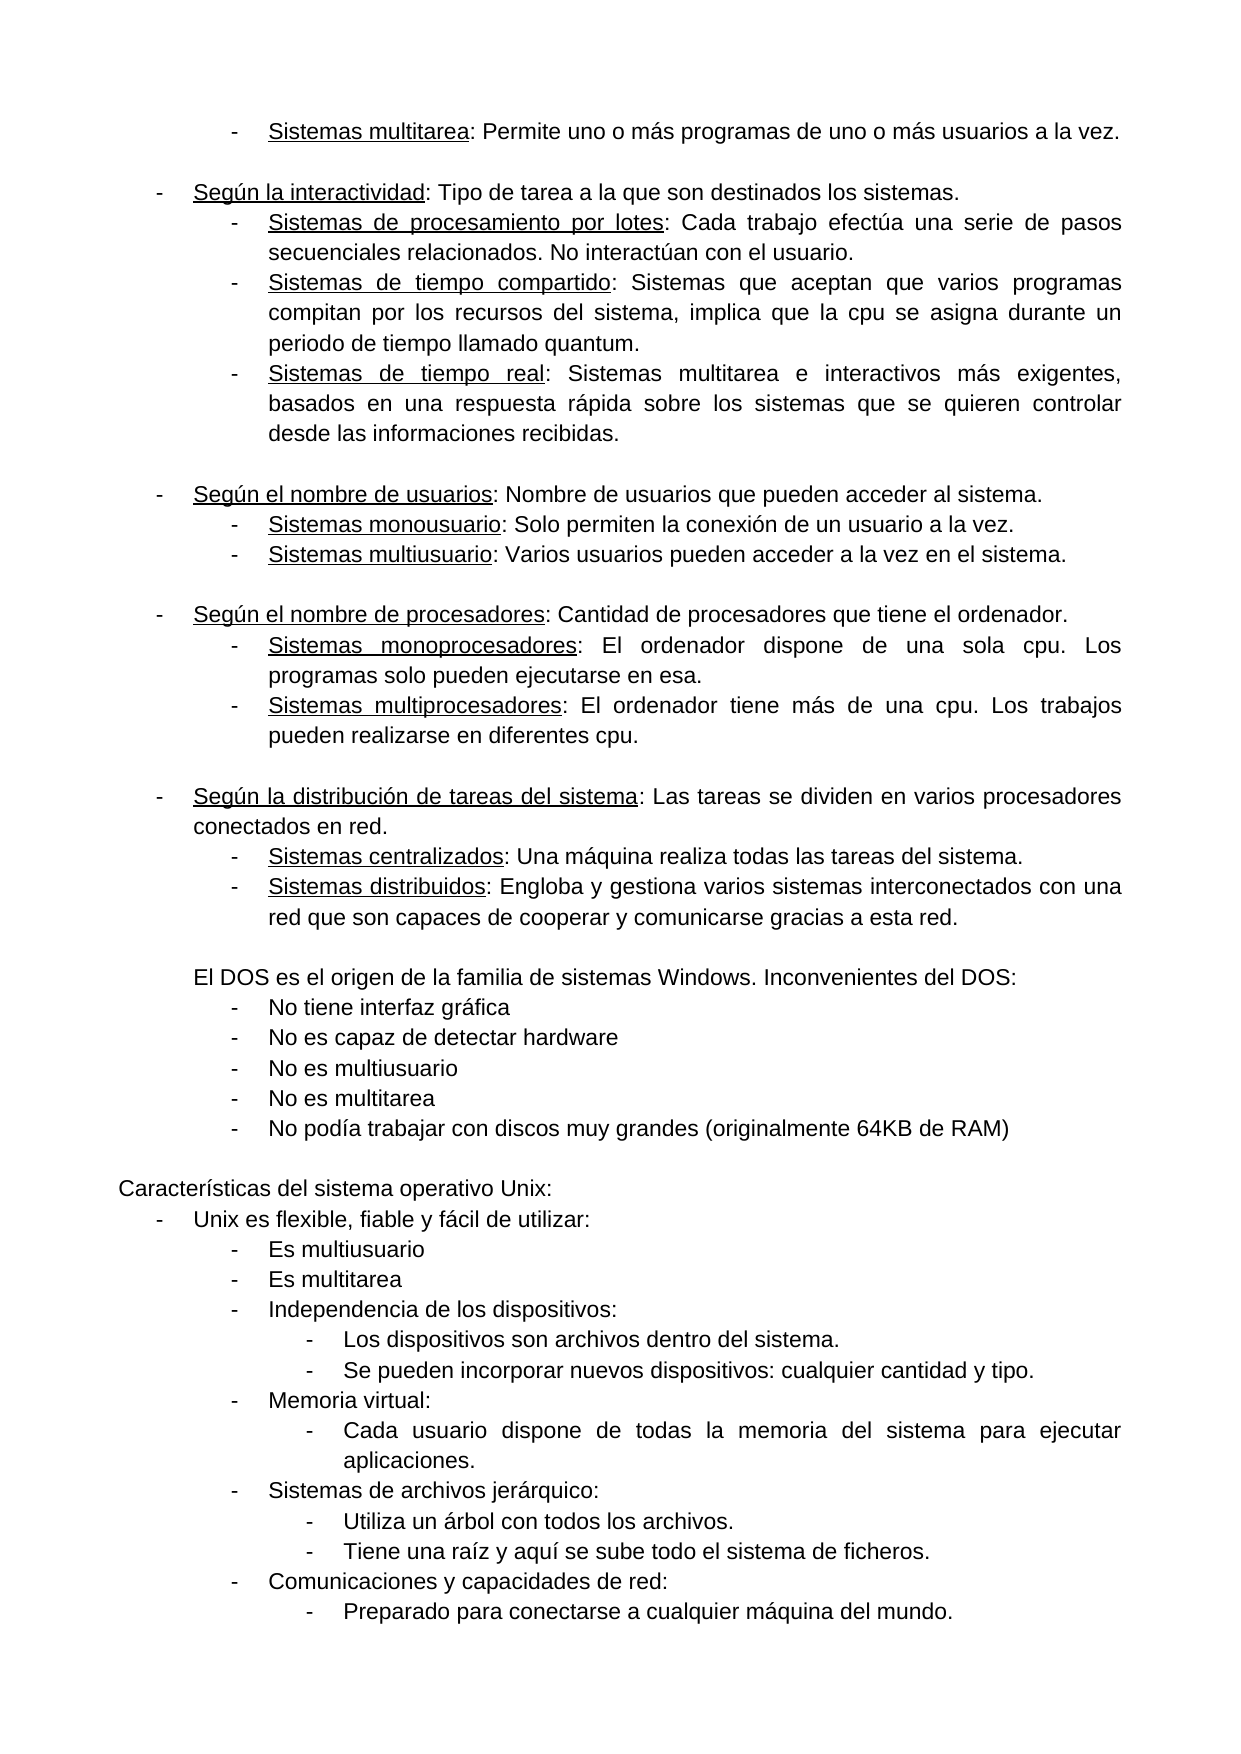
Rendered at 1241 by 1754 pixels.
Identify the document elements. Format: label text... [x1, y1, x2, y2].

list No es multiusuario [231, 1054, 1122, 1081]
list Sistemas multiprocesadores: El ordenador tiene más de una cpu. Los trabajos pueden realizarse en diferentes cpu. [231, 692, 1122, 748]
list No tiene interfaz gráfica [231, 994, 1122, 1020]
list Según el nombre de usuarios: Nombre de usuarios que pueden acceder al sistema. [156, 481, 1122, 507]
list Se pueden incorporar nuevos dispositivos: cualquier cantidad y tipo. [306, 1357, 1122, 1383]
list Preparado para conectarse a cualquier máquina del mundo. [306, 1598, 1122, 1624]
list Es multiusuario [231, 1236, 1122, 1262]
list Comunicaciones y capacidades de red: [231, 1568, 1122, 1594]
list Sistemas multitarea: Permite uno o más programas de uno o más usuarios a la vez. [231, 118, 1122, 144]
list Sistemas monousuario: Solo permiten la conexión de un usuario a la vez. [231, 511, 1122, 537]
list Sistemas centralizados: Una máquina realiza todas las tareas del sistema. [231, 843, 1122, 869]
list Sistemas de archivos jerárquico: [231, 1477, 1122, 1504]
list Según la interactividad: Tipo de tarea a la que son destinados los sistemas. [156, 178, 1122, 205]
list No es capaz de detectar hardware [231, 1024, 1122, 1051]
list Según el nombre de procesadores: Cantidad de procesadores que tiene el ordenador. [156, 601, 1122, 628]
list Memoria virtual: [231, 1387, 1122, 1413]
list Independencia de los dispositivos: [231, 1296, 1122, 1322]
text Características del sistema operativo Unix: [118, 1175, 1122, 1202]
list Sistemas de procesamiento por lotes: Cada trabajo efectúa una serie de pasos secuenciales relacionados. No interactúan con el usuario. [231, 209, 1122, 265]
list Unix es flexible, fiable y fácil de utilizar: [156, 1206, 1122, 1232]
list Es multitarea [231, 1266, 1122, 1292]
text El DOS es el origen de la familia de sistemas Windows. Inconvenientes del DOS: [118, 964, 1122, 990]
list No es multitarea [231, 1085, 1122, 1111]
list Tiene una raíz y aquí se sube todo el sistema de ficheros. [306, 1538, 1122, 1564]
list Utiliza un árbol con todos los archivos. [306, 1508, 1122, 1534]
list No podía trabajar con discos muy grandes (originalmente 64KB de RAM) [231, 1115, 1122, 1141]
list Sistemas multiusuario: Varios usuarios pueden acceder a la vez en el sistema. [231, 541, 1122, 567]
list Los dispositivos son archivos dentro del sistema. [306, 1326, 1122, 1353]
list Sistemas distribuidos: Engloba y gestiona varios sistemas interconectados con una red que son capaces de cooperar y comunicarse gracias a esta red. [231, 873, 1122, 930]
list Sistemas monoprocesadores: El ordenador dispone de una sola cpu. Los programas solo pueden ejecutarse en esa. [231, 632, 1122, 688]
list Sistemas de tiempo compartido: Sistemas que aceptan que varios programas compitan por los recursos del sistema, implica que la cpu se asigna durante un periodo de tiempo llamado quantum. [231, 269, 1122, 356]
list Sistemas de tiempo real: Sistemas multitarea e interactivos más exigentes, basados en una respuesta rápida sobre los sistemas que se quieren controlar desde las informaciones recibidas. [231, 360, 1122, 446]
list Según la distribución de tareas del sistema: Las tareas se dividen en varios procesadores conectados en red. [156, 783, 1122, 839]
list Cada usuario dispone de todas la memoria del sistema para ejecutar aplicaciones. [306, 1417, 1122, 1473]
